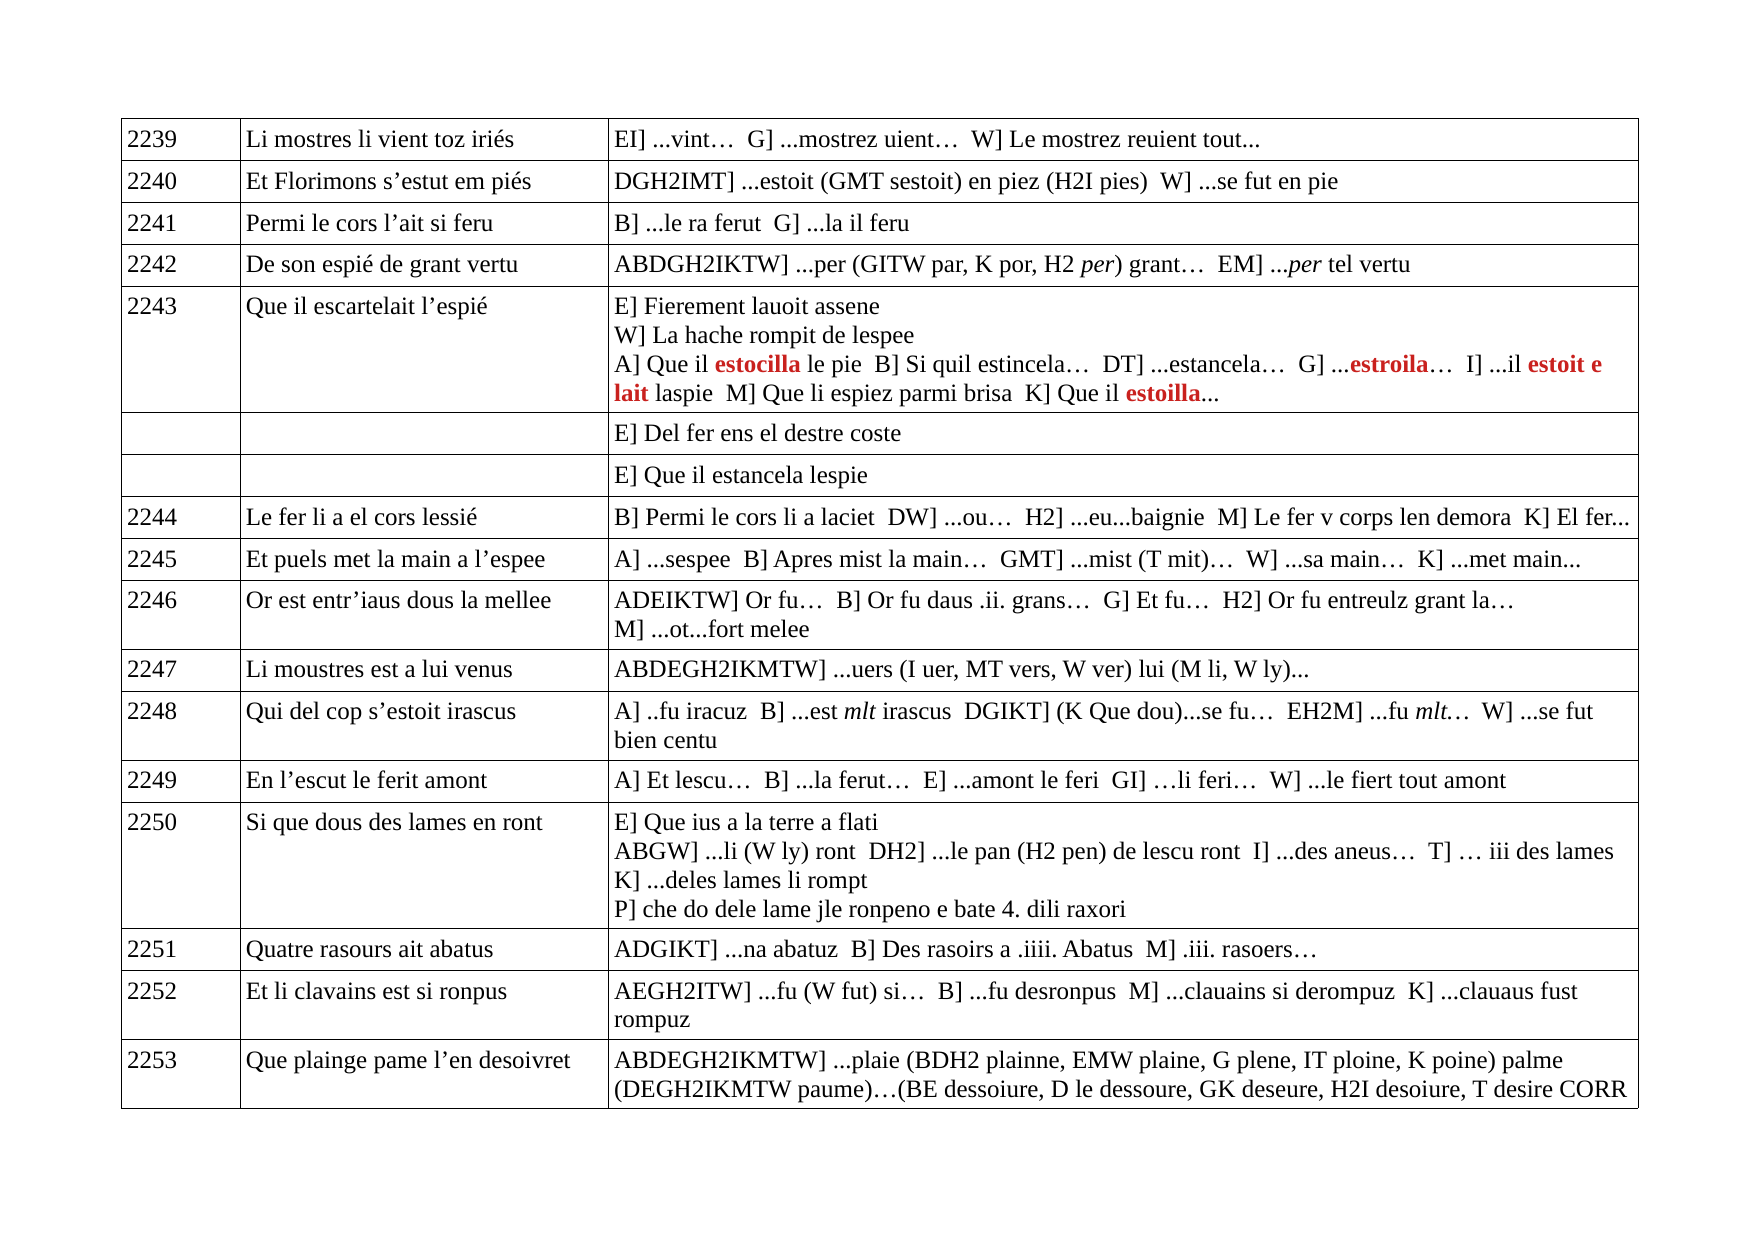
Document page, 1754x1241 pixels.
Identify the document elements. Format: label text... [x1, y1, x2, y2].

table_cell ABDGH2IKTW] ...per (GITW par, K por, H2 per) grant… EM] ...per tel vertu [609, 245, 1638, 286]
table_cell ABDEGH2IKMTW] ...plaie (BDH2 plainne, EMW plaine, G plene, IT ploine, K poine) palme (DEGH2IKMTW paume)…(BE dessoiure, D le dessoure, GK deseure, H2I desoiure, T desire CORR [609, 1040, 1638, 1108]
table_cell ABDEGH2IKMTW] ...uers (I uer, MT vers, W ver) lui (M li, W ly)... [609, 650, 1638, 691]
table_cell 2249 [122, 761, 240, 802]
table_cell Et Florimons s’estut em piés [241, 161, 608, 202]
table_cell Permi le cors l’ait si feru [241, 203, 608, 244]
table_cell B] Permi le cors li a laciet DW] ...ou… H2] ...eu...baignie M] Le fer v corps len demora K] El fer... [609, 497, 1638, 538]
table_cell Et puels met la main a l’espee [241, 539, 608, 580]
table_cell ADGIKT] ...na abatuz B] Des rasoirs a .iiii. Abatus M] .iii. rasoers… [609, 929, 1638, 970]
table_cell A] ..fu iracuz B] ...est mlt irascus DGIKT] (K Que dou)...se fu… EH2M] ...fu mlt… W] ...se fut bien centu [609, 692, 1638, 760]
table_cell Li mostres li vient toz iriés [241, 119, 608, 160]
table_cell 2250 [122, 803, 240, 928]
table_cell 2251 [122, 929, 240, 970]
table_cell EI] ...vint… G] ...mostrez uient… W] Le mostrez reuient tout... [609, 119, 1638, 160]
table_cell De son espié de grant vertu [241, 245, 608, 286]
table_cell E] Fierement lauoit assene W] La hache rompit de lespee A] Que il estocilla le pie B] Si quil estincela… DT] ...estancela… G] ...estroila… I] ...il estoit e lait laspie M] Que li espiez parmi brisa K] Que il estoilla... [609, 287, 1638, 412]
table_cell 2248 [122, 692, 240, 760]
table_cell E] Que ius a la terre a flati ABGW] ...li (W ly) ront DH2] ...le pan (H2 pen) de lescu ront I] ...des aneus… T] … iii des lames K] ...deles lames li rompt P] che do dele lame jle ronpeno e bate 4. dili raxori [609, 803, 1638, 928]
table_cell 2241 [122, 203, 240, 244]
table_cell [122, 413, 240, 454]
table_cell E] Que il estancela lespie [609, 455, 1638, 496]
table_cell Le fer li a el cors lessié [241, 497, 608, 538]
table_cell 2247 [122, 650, 240, 691]
table_cell 2243 [122, 287, 240, 412]
table_cell Qui del cop s’estoit irascus [241, 692, 608, 760]
table_cell 2253 [122, 1040, 240, 1108]
table_cell Et li clavains est si ronpus [241, 971, 608, 1039]
table_cell Si que dous des lames en ront [241, 803, 608, 928]
table_cell [241, 455, 608, 496]
table_cell DGH2IMT] ...estoit (GMT sestoit) en piez (H2I pies) W] ...se fut en pie [609, 161, 1638, 202]
table_cell Que il escartelait l’espié [241, 287, 608, 412]
table_cell A] ...sespee B] Apres mist la main… GMT] ...mist (T mit)… W] ...sa main… K] ...met main... [609, 539, 1638, 580]
table_cell ADEIKTW] Or fu… B] Or fu daus .ii. grans… G] Et fu… H2] Or fu entreulz grant la… M] ...ot...fort melee [609, 581, 1638, 649]
table_cell 2244 [122, 497, 240, 538]
table_cell Quatre rasours ait abatus [241, 929, 608, 970]
table_cell [122, 455, 240, 496]
table_cell En l’escut le ferit amont [241, 761, 608, 802]
table_cell 2239 [122, 119, 240, 160]
table_cell [241, 413, 608, 454]
table_cell Or est entr’iaus dous la mellee [241, 581, 608, 649]
table_cell E] Del fer ens el destre coste [609, 413, 1638, 454]
table_cell 2240 [122, 161, 240, 202]
table_cell Que plainge pame l’en desoivret [241, 1040, 608, 1108]
table_cell A] Et lescu… B] ...la ferut… E] ...amont le feri GI] …li feri… W] ...le fiert tout amont [609, 761, 1638, 802]
table_cell AEGH2ITW] ...fu (W fut) si… B] ...fu desronpus M] ...clauains si derompuz K] ...clauaus fust rompuz [609, 971, 1638, 1039]
table_cell 2246 [122, 581, 240, 649]
table_cell Li moustres est a lui venus [241, 650, 608, 691]
table_cell 2242 [122, 245, 240, 286]
table_cell B] ...le ra ferut G] ...la il feru [609, 203, 1638, 244]
table_cell 2245 [122, 539, 240, 580]
table_cell 2252 [122, 971, 240, 1039]
